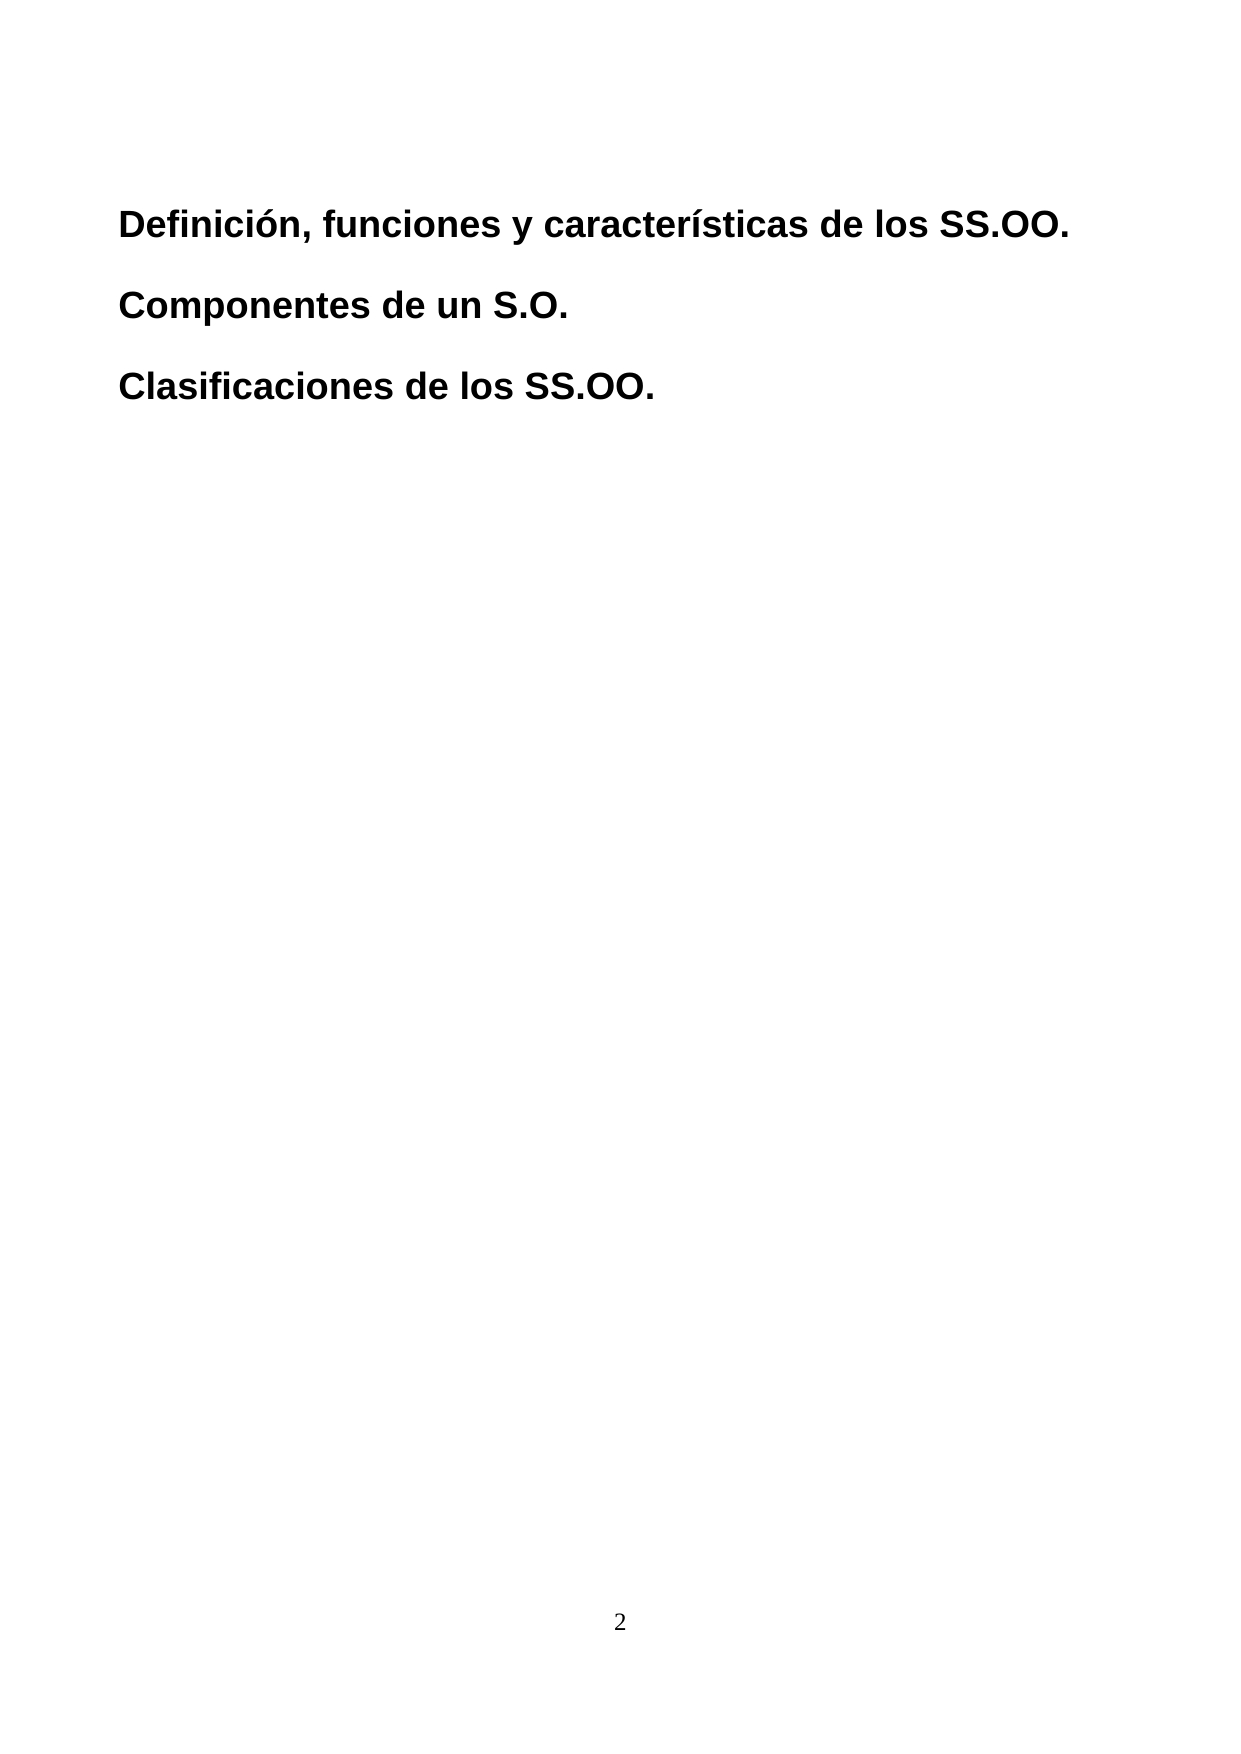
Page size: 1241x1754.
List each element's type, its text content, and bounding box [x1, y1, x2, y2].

subtitle Componentes de un S.O. [118, 282, 1122, 326]
subtitle Definición, funciones y características de los SS.OO. [118, 201, 1122, 245]
subtitle Clasificaciones de los SS.OO. [118, 364, 1122, 407]
